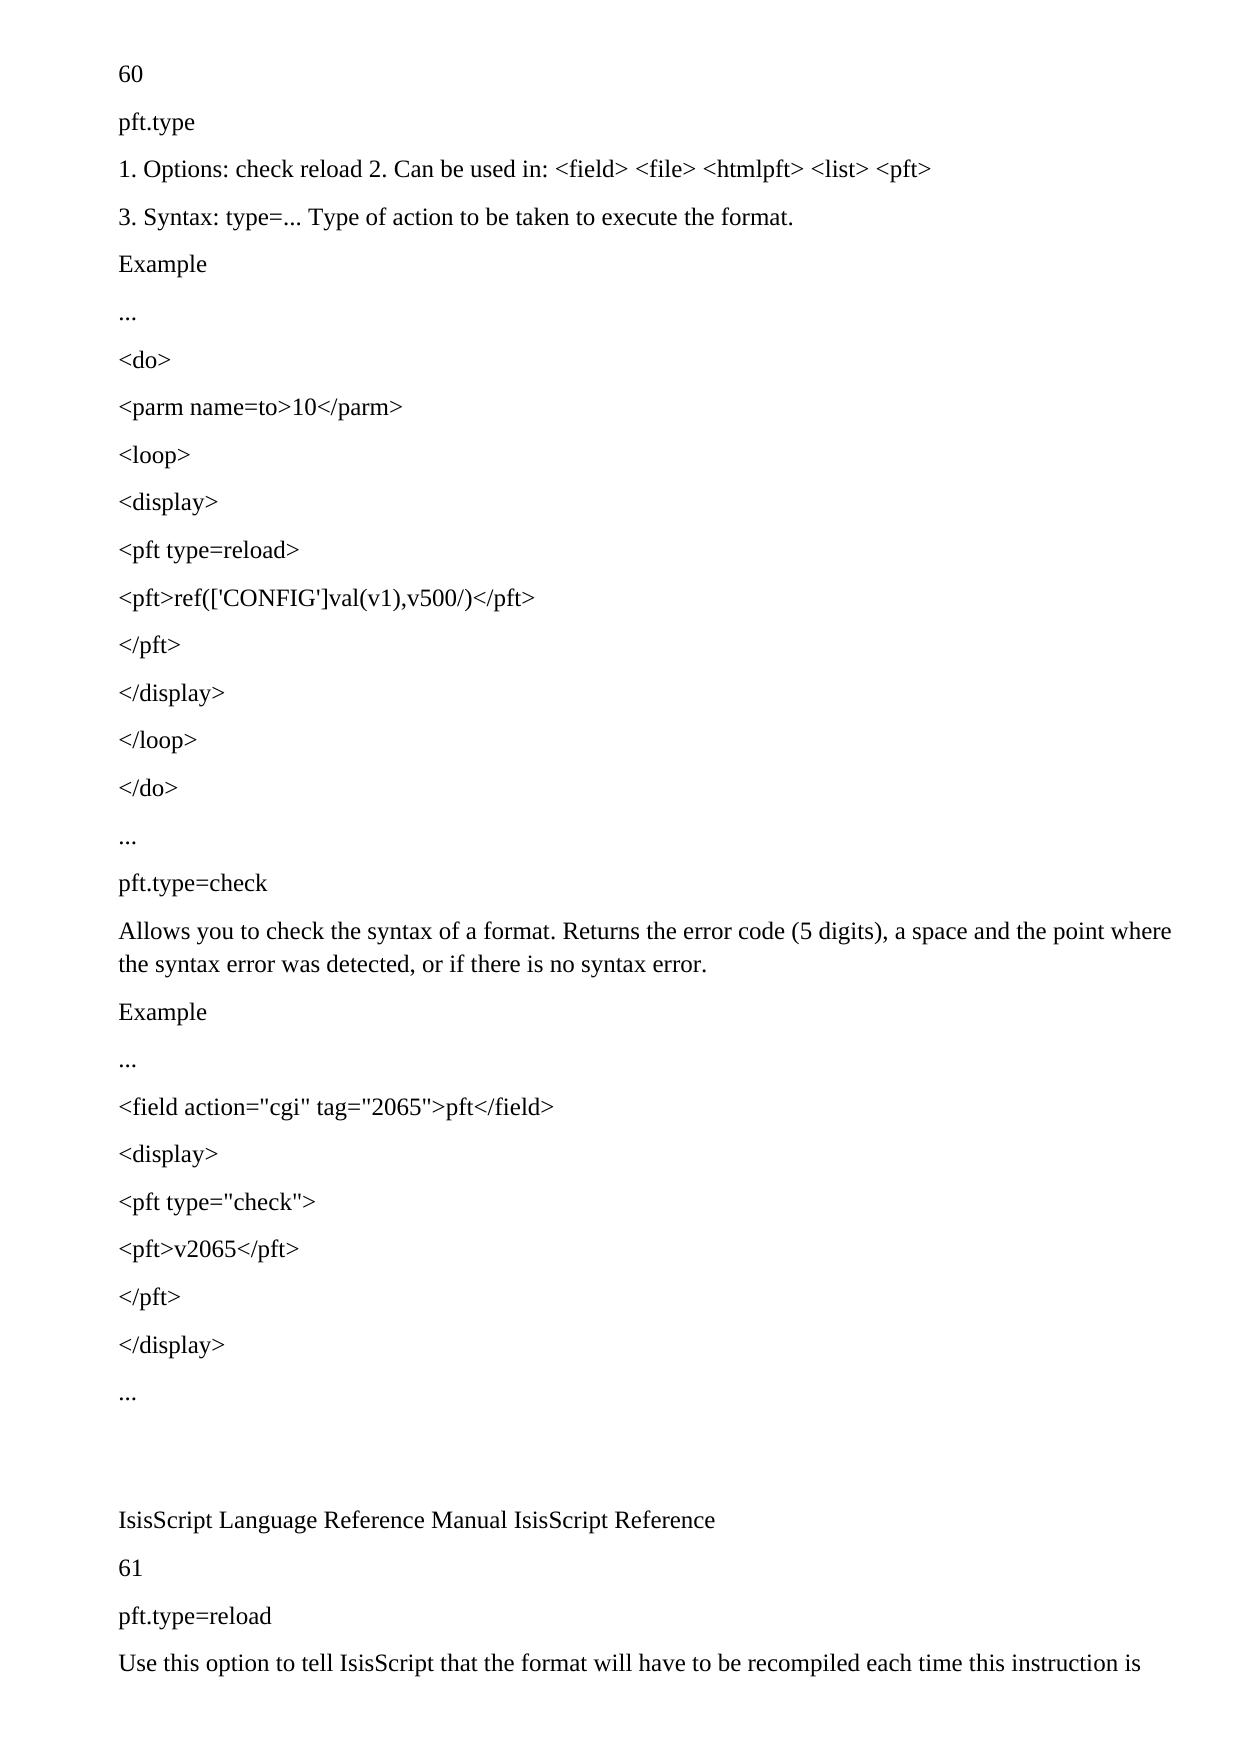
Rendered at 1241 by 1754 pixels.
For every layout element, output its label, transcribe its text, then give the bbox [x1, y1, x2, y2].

text 61 [118, 1553, 1181, 1582]
text ... [118, 297, 1181, 326]
text <pft>ref(['CONFIG']val(v1),v500/)</pft> [118, 583, 1181, 611]
text <pft>v2065</pft> [118, 1234, 1181, 1263]
text 3. Syntax: type=... Type of action to be taken to execute the format. [118, 202, 1181, 231]
text 60 [118, 59, 1181, 88]
text </pft> [118, 630, 1181, 659]
text <pft type="check"> [118, 1187, 1181, 1216]
text Allows you to check the syntax of a format. Returns the error code (5 digits), a space and the point where the syntax error was detected, or if there is no syntax error. [118, 916, 1181, 978]
text </do> [118, 773, 1181, 802]
text Example [118, 997, 1181, 1025]
text pft.type=reload [118, 1601, 1181, 1629]
text ... [118, 1044, 1181, 1073]
text Use this option to tell IsisScript that the format will have to be recompiled each time this instruction is [118, 1648, 1181, 1677]
text <pft type=reload> [118, 535, 1181, 564]
text </display> [118, 1330, 1181, 1358]
text Example [118, 249, 1181, 278]
text <display> [118, 1139, 1181, 1168]
text </loop> [118, 726, 1181, 754]
text <display> [118, 487, 1181, 516]
text <parm name=to>10</parm> [118, 392, 1181, 421]
text 1. Options: check reload 2. Can be used in: <field> <file> <htmlpft> <list> <pft> [118, 154, 1181, 183]
text </pft> [118, 1282, 1181, 1311]
text IsisScript Language Reference Manual IsisScript Reference [118, 1506, 1181, 1534]
text ... [118, 1377, 1181, 1406]
text pft.type=check [118, 868, 1181, 897]
text ... [118, 821, 1181, 849]
text <field action="cgi" tag="2065">pft</field> [118, 1092, 1181, 1121]
text pft.type [118, 107, 1181, 135]
text <do> [118, 345, 1181, 373]
text <loop> [118, 440, 1181, 469]
text </display> [118, 678, 1181, 707]
